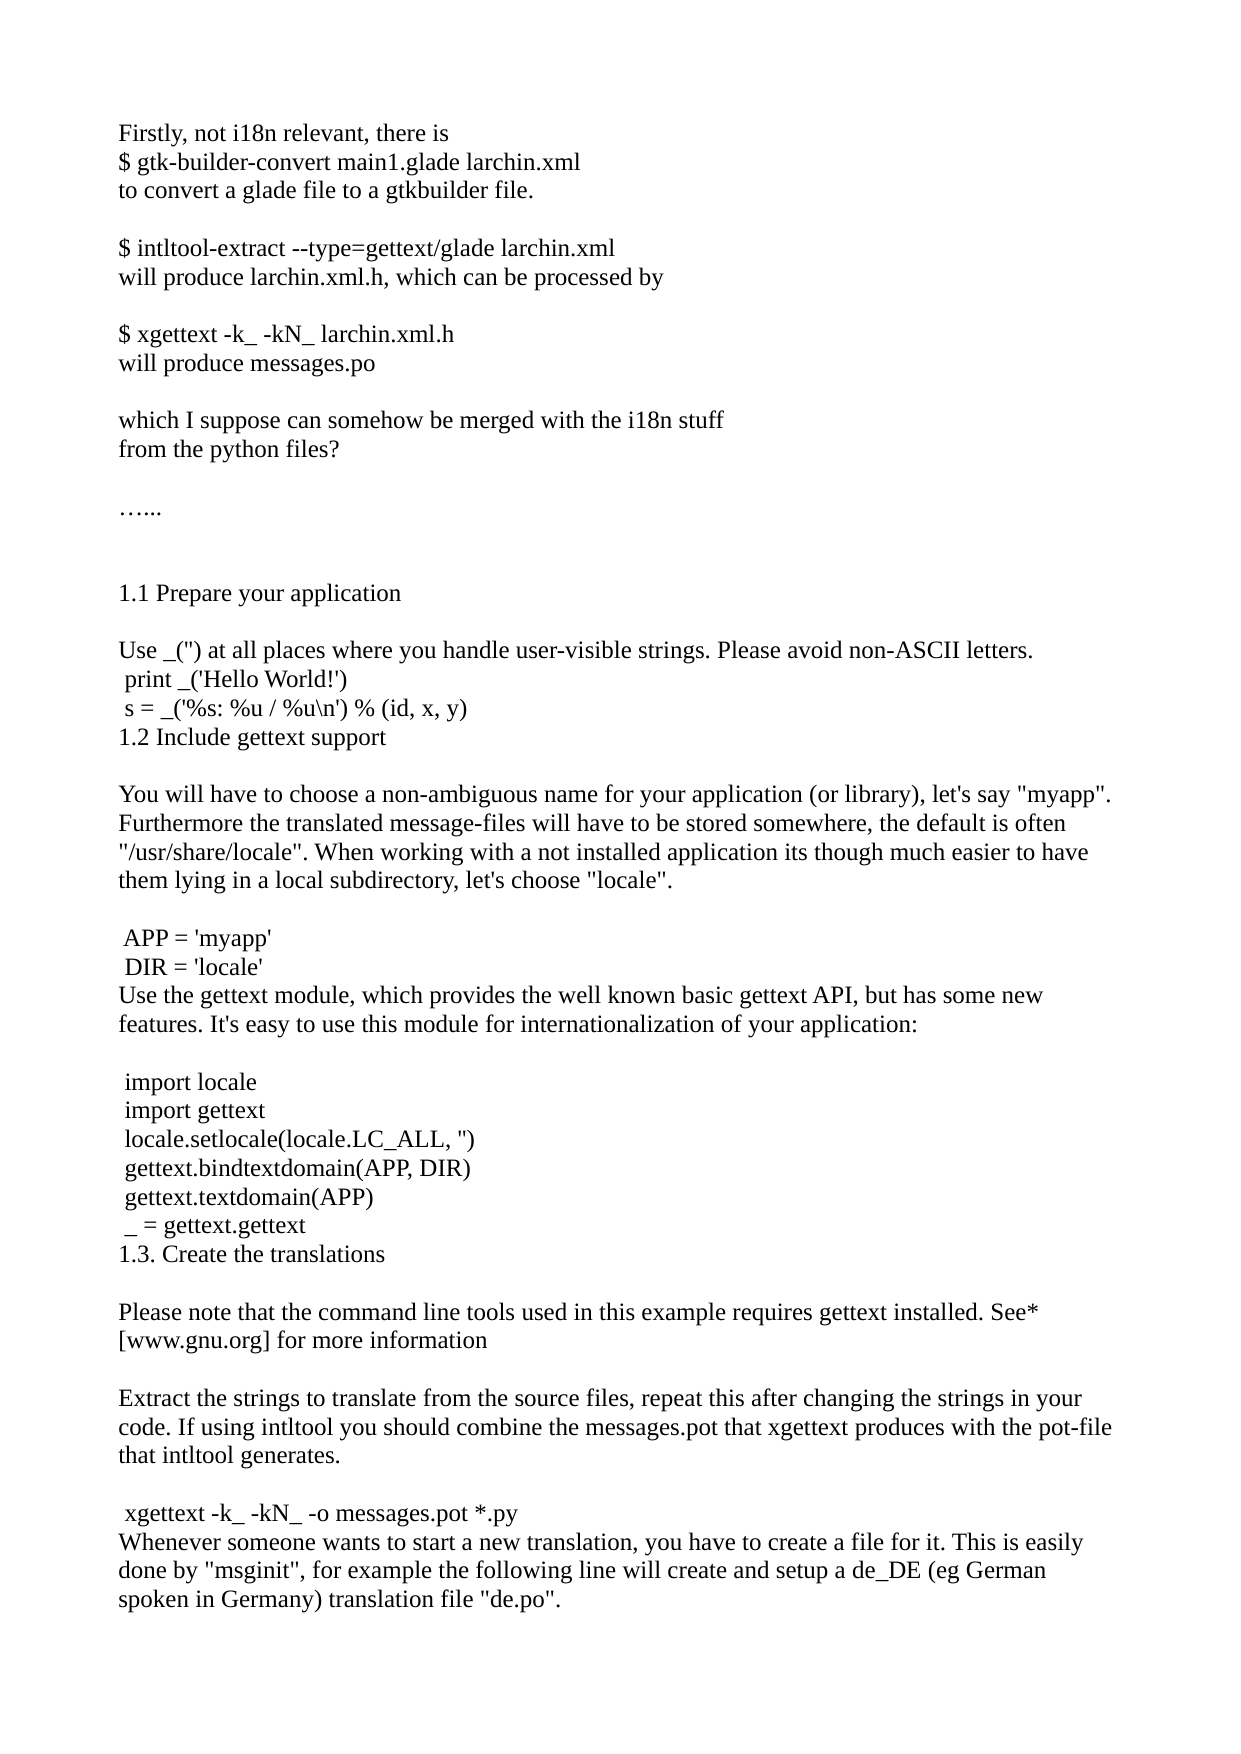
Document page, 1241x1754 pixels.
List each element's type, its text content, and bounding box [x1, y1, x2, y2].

text Use _('') at all places where you handle user-visible strings. Please avoid non-ASCII letters. [118, 636, 1122, 664]
text $ gtk-builder-convert main1.glade larchin.xml [118, 147, 1122, 176]
text $ xgettext -k_ -kN_ larchin.xml.h [118, 319, 1122, 348]
text to convert a glade file to a gtkbuilder file. [118, 176, 1122, 204]
text Firstly, not i18n relevant, there is [118, 118, 1122, 147]
text Whenever someone wants to start a new translation, you have to create a file for it. This is easily done by "msginit", for example the following line will create and setup a de_DE (eg German spoken in Germany) translation file "de.po". [118, 1527, 1122, 1613]
text will produce messages.po [118, 348, 1122, 377]
text import gettext [118, 1096, 1122, 1124]
text Please note that the command line tools used in this example requires gettext installed. See* [www.gnu.org] for more information [118, 1297, 1122, 1354]
text print _('Hello World!') [118, 664, 1122, 693]
text will produce larchin.xml.h, which can be processed by [118, 262, 1122, 291]
text gettext.bindtextdomain(APP, DIR) [118, 1153, 1122, 1182]
text locale.setlocale(locale.LC_ALL, '') [118, 1124, 1122, 1153]
text from the python files? [118, 434, 1122, 463]
text which I suppose can somehow be merged with the i18n stuff [118, 406, 1122, 434]
text DIR = 'locale' [118, 952, 1122, 981]
text 1.1 Prepare your application [118, 578, 1122, 607]
text APP = 'myapp' [118, 923, 1122, 952]
text gettext.textdomain(APP) [118, 1182, 1122, 1211]
text 1.3. Create the translations [118, 1239, 1122, 1268]
text s = _('%s: %u / %u\n') % (id, x, y) [118, 693, 1122, 722]
text Extract the strings to translate from the source files, repeat this after changing the strings in your code. If using intltool you should combine the messages.pot that xgettext produces with the pot-file that intltool generates. [118, 1383, 1122, 1469]
text $ intltool-extract --type=gettext/glade larchin.xml [118, 233, 1122, 262]
text Use the gettext module, which provides the well known basic gettext API, but has some new features. It's easy to use this module for internationalization of your application: [118, 981, 1122, 1038]
text …... [118, 492, 1122, 521]
text _ = gettext.gettext [118, 1211, 1122, 1239]
text import locale [118, 1067, 1122, 1096]
text xgettext -k_ -kN_ -o messages.pot *.py [118, 1498, 1122, 1527]
text 1.2 Include gettext support [118, 722, 1122, 751]
text You will have to choose a non-ambiguous name for your application (or library), let's say "myapp". Furthermore the translated message-files will have to be stored somewhere, the default is often "/usr/share/locale". When working with a not installed application its though much easier to have them lying in a local subdirectory, let's choose "locale". [118, 779, 1122, 894]
